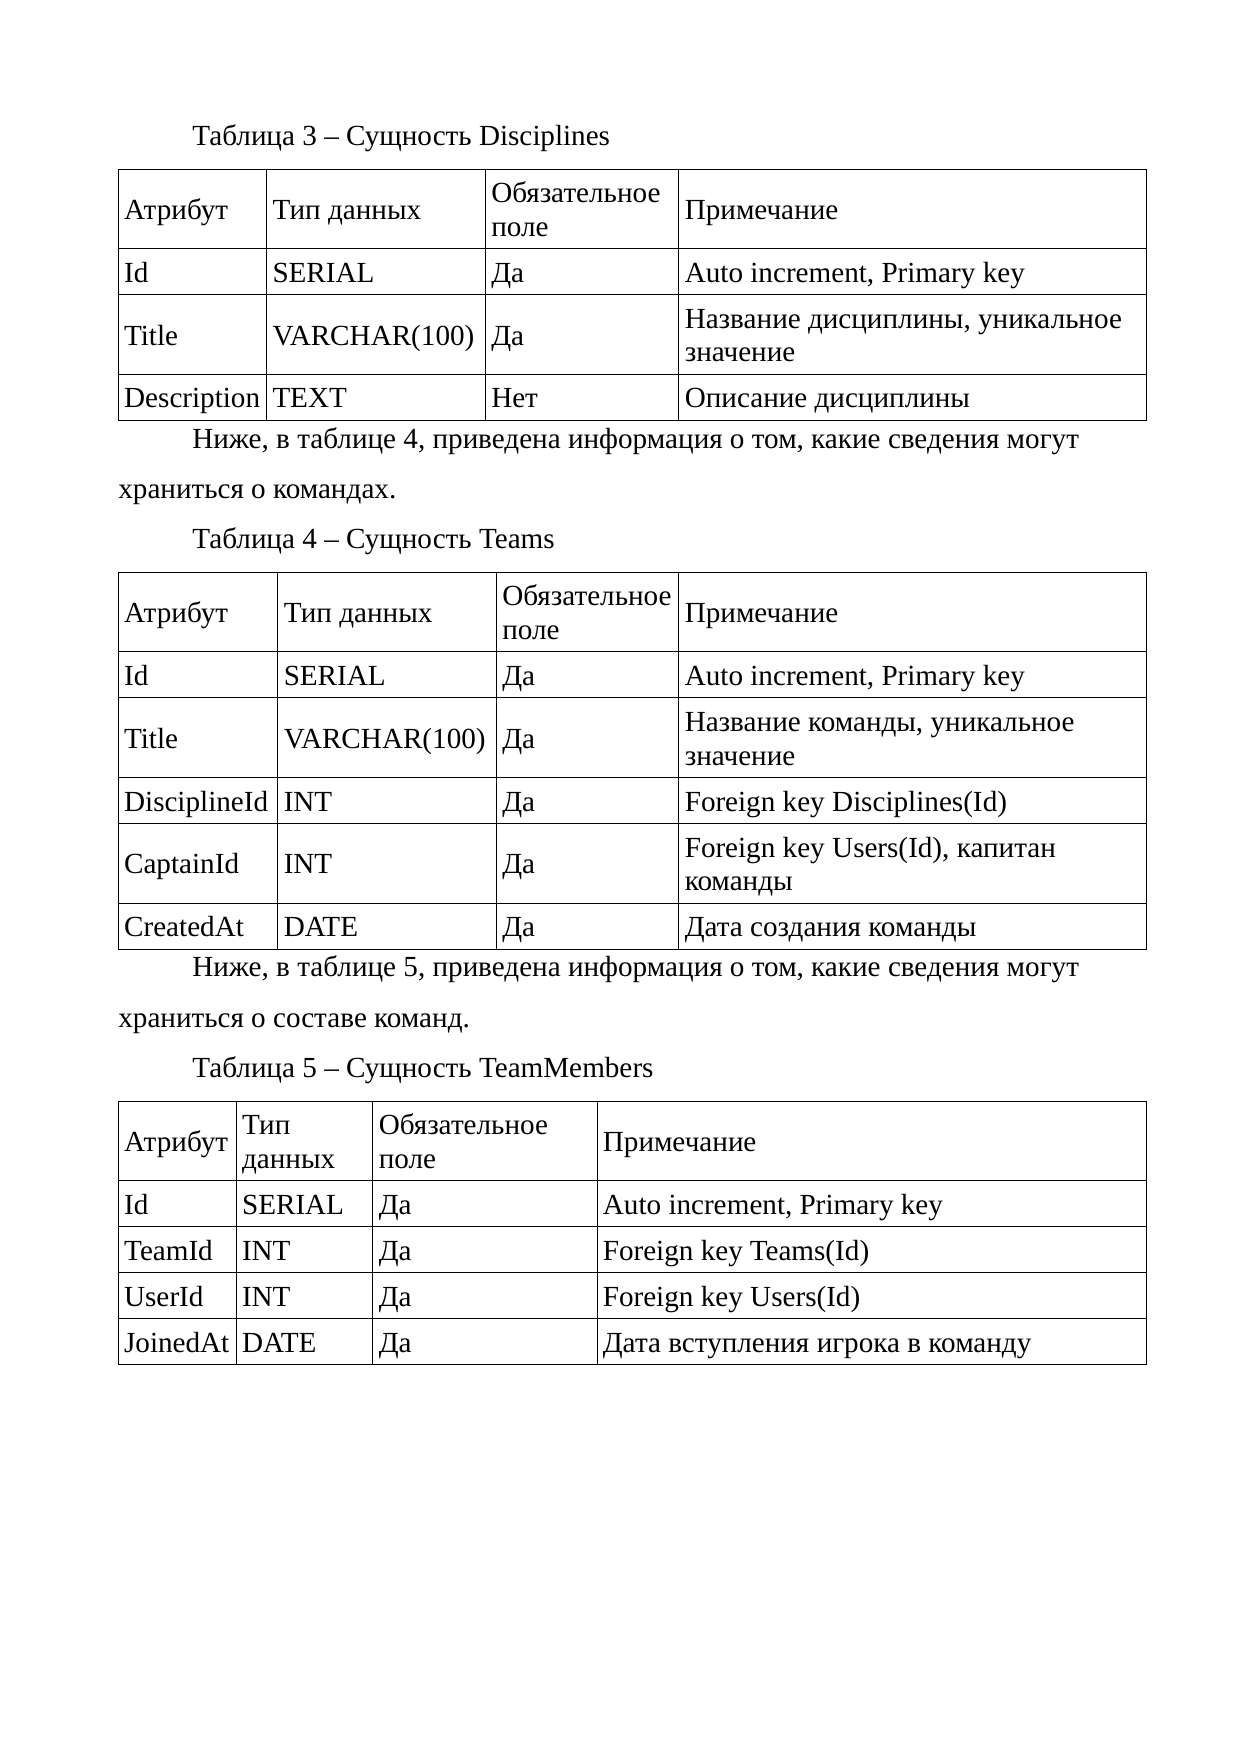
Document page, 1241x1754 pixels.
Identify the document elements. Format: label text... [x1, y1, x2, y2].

table_cell Title [119, 698, 277, 777]
table_cell INT [237, 1273, 372, 1318]
table_cell SERIAL [237, 1181, 372, 1226]
table_header Тип данных [237, 1102, 372, 1180]
table_cell Описание дисциплины [679, 375, 1146, 420]
table_cell JoinedAt [119, 1319, 236, 1364]
table_cell Да [486, 295, 678, 374]
table_cell DisciplineId [119, 778, 277, 823]
table_cell Foreign key Users(Id), капитан команды [679, 824, 1146, 902]
text Таблица 5 – Сущность TeamMembers [118, 1050, 1122, 1084]
table_cell Да [486, 249, 678, 294]
table_cell TeamId [119, 1227, 236, 1272]
table_cell Да [497, 698, 678, 777]
table_cell Auto increment, Primary key [598, 1181, 1146, 1226]
table_header Обязательное поле [373, 1102, 597, 1180]
table_cell CaptainId [119, 824, 277, 902]
table_cell Id [119, 249, 266, 294]
table_cell DATE [278, 904, 496, 948]
table_cell Id [119, 1181, 236, 1226]
table_cell Да [373, 1227, 597, 1272]
table_cell Дата создания команды [679, 904, 1146, 948]
table_cell TEXT [267, 375, 485, 420]
table_header Обязательное поле [486, 170, 678, 248]
table_cell Foreign key Users(Id) [598, 1273, 1146, 1318]
table_cell Foreign key Disciplines(Id) [679, 778, 1146, 823]
table_cell Да [497, 652, 678, 697]
table_header Тип данных [278, 573, 496, 651]
table_cell Да [497, 904, 678, 948]
table_cell Да [373, 1273, 597, 1318]
table_cell VARCHAR(100) [267, 295, 485, 374]
table_cell Да [373, 1181, 597, 1226]
table_cell DATE [237, 1319, 372, 1364]
table_cell SERIAL [267, 249, 485, 294]
table_cell INT [278, 778, 496, 823]
table_cell INT [278, 824, 496, 902]
table_cell INT [237, 1227, 372, 1272]
table_cell Название дисциплины, уникальное значение [679, 295, 1146, 374]
table_cell Foreign key Teams(Id) [598, 1227, 1146, 1272]
table_header Обязательное поле [497, 573, 678, 651]
table_cell VARCHAR(100) [278, 698, 496, 777]
text Ниже, в таблице 5, приведена информация о том, какие сведения могут храниться о составе команд. [118, 950, 1122, 1033]
table_header Тип данных [267, 170, 485, 248]
text Таблица 3 – Сущность Disciplines [118, 118, 1122, 152]
table_cell UserId [119, 1273, 236, 1318]
table_header Атрибут [119, 170, 266, 248]
table_cell CreatedAt [119, 904, 277, 948]
table_cell Нет [486, 375, 678, 420]
text Ниже, в таблице 4, приведена информация о том, какие сведения могут храниться о командах. [118, 421, 1122, 504]
table_cell Да [373, 1319, 597, 1364]
text Таблица 4 – Сущность Teams [118, 521, 1122, 555]
table_cell Название команды, уникальное значение [679, 698, 1146, 777]
table_header Примечание [598, 1102, 1146, 1180]
table_cell Да [497, 824, 678, 902]
table_cell Id [119, 652, 277, 697]
table_cell SERIAL [278, 652, 496, 697]
table_cell Да [497, 778, 678, 823]
table_header Примечание [679, 573, 1146, 651]
table_header Примечание [679, 170, 1146, 248]
table_cell Дата вступления игрока в команду [598, 1319, 1146, 1364]
table_cell Auto increment, Primary key [679, 652, 1146, 697]
table_cell Description [119, 375, 266, 420]
table_cell Auto increment, Primary key [679, 249, 1146, 294]
table_cell Title [119, 295, 266, 374]
table_header Атрибут [119, 573, 277, 651]
table_header Атрибут [119, 1102, 236, 1180]
